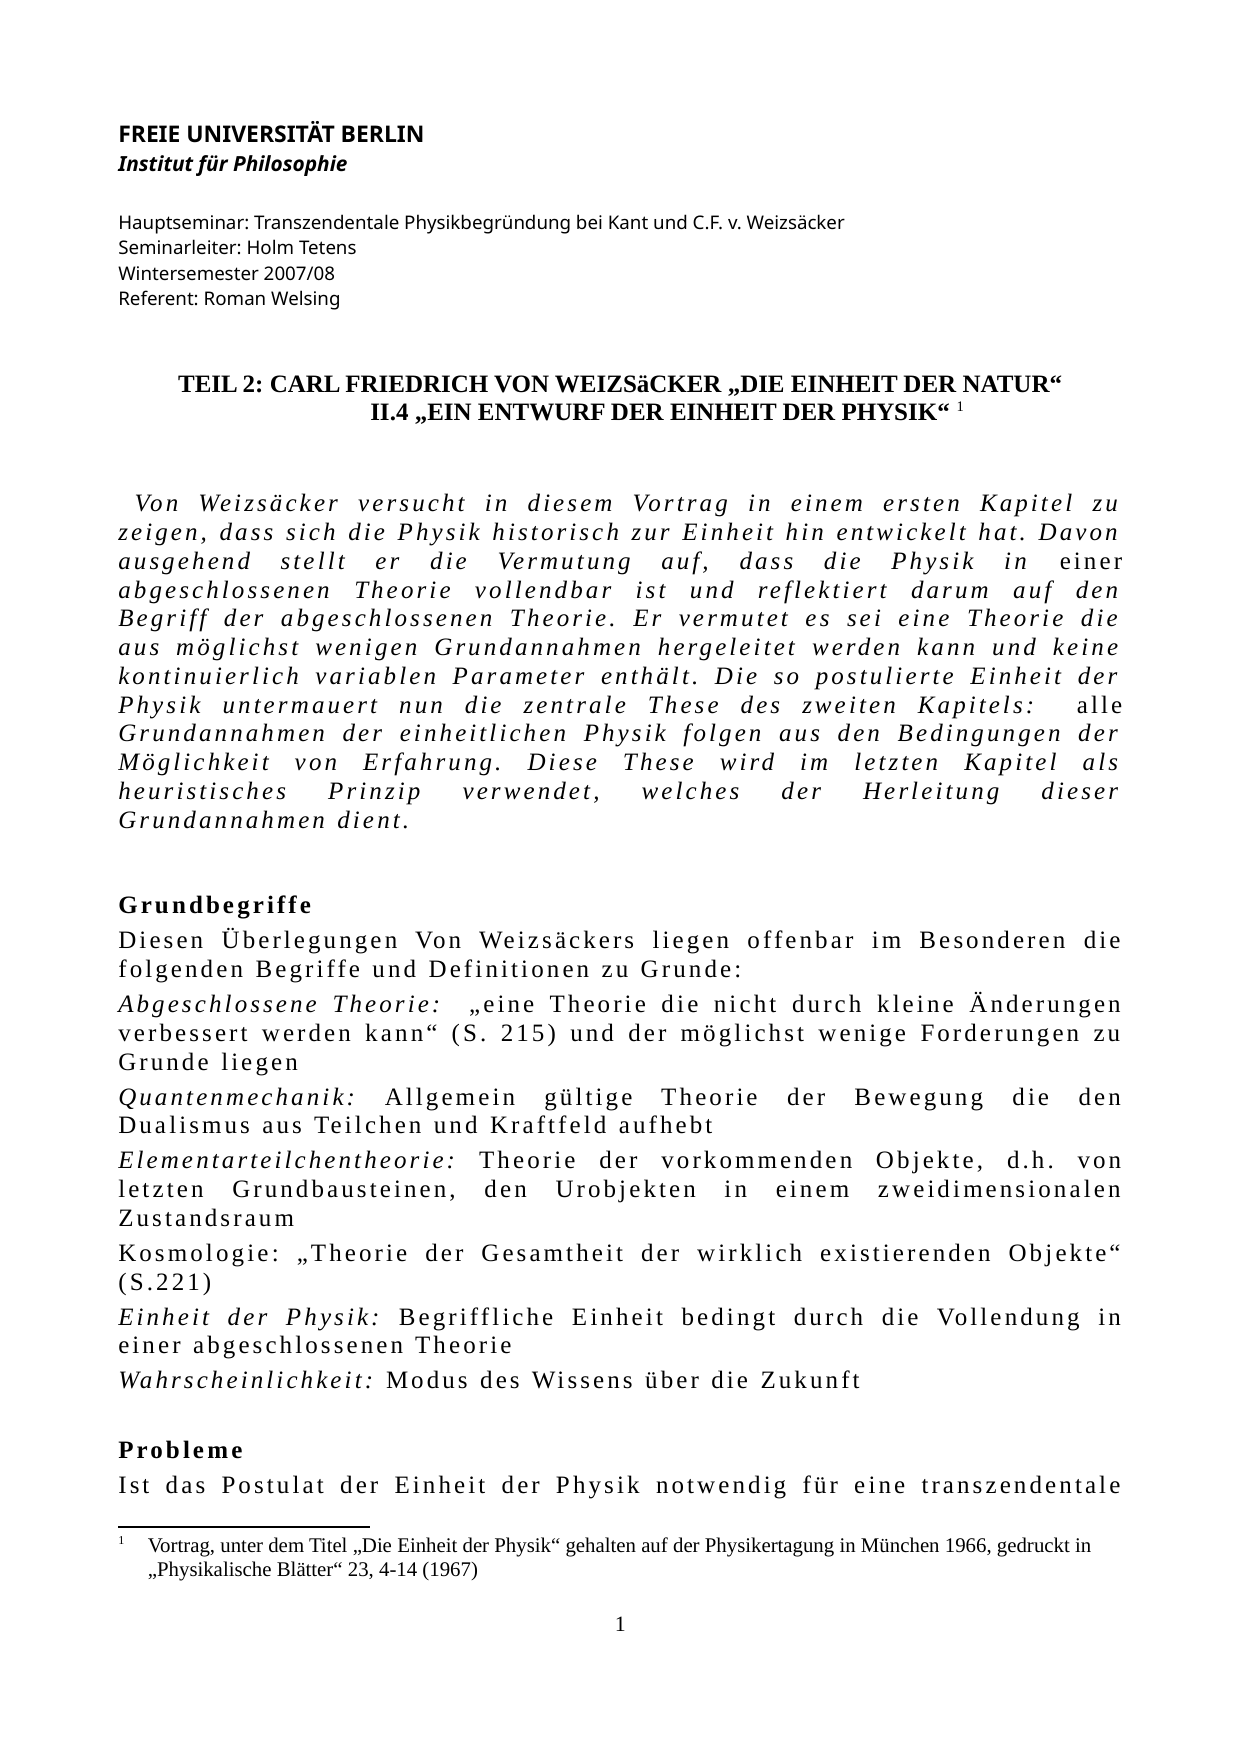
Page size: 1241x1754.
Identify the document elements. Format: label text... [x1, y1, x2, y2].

text Probleme [118, 1435, 1122, 1464]
text Grundbegriffe [118, 890, 1122, 919]
text II.4 „EIN ENTWURF DER EINHEIT DER PHYSIK“ [118, 397, 1122, 426]
text Hauptseminar: Transzendentale Physikbegründung bei Kant und C.F. v. Weizsäcker [118, 209, 1122, 234]
text Wahrscheinlichkeit: Modus des Wissens über die Zukunft [118, 1365, 1122, 1394]
text Einheit der Physik: Begriffliche Einheit bedingt durch die Vollendung in einer abgeschlossenen Theorie [118, 1302, 1122, 1359]
text TEIL 2: CARL FRIEDRICH VON WEIZSäCKER „DIE EINHEIT DER NATUR“ [118, 369, 1122, 397]
text Vortrag, unter dem Titel „Die Einheit der Physik“ gehalten auf der Physikertagung in München 1966, gedruckt in „Physikalische Blätter“ 23, 4-14 (1967) [118, 1533, 1122, 1581]
text Abgeschlossene Theorie: „eine Theorie die nicht durch kleine Änderungen verbessert werden kann“ (S. 215) und der möglichst wenige Forderungen zu Grunde liegen [118, 989, 1122, 1075]
text Institut für Philosophie [118, 149, 1122, 178]
text Seminarleiter: Holm Tetens [118, 234, 1122, 260]
text Ist das Postulat der Einheit der Physik notwendig für eine transzendentale [118, 1470, 1122, 1499]
text Wintersemester 2007/08 [118, 260, 1122, 286]
text Referent: Roman Welsing [118, 286, 1122, 311]
text Quantenmechanik: Allgemein gültige Theorie der Bewegung die den Dualismus aus Teilchen und Kraftfeld aufhebt [118, 1082, 1122, 1139]
text Diesen Überlegungen Von Weizsäckers liegen offenbar im Besonderen die folgenden Begriffe und Definitionen zu Grunde: [118, 925, 1122, 983]
text FREIE UNIVERSITÄT BERLIN [118, 118, 1122, 149]
text Kosmologie: „Theorie der Gesamtheit der wirklich existierenden Objekte“ (S.221) [118, 1238, 1122, 1295]
text Von Weizsäcker versucht in diesem Vortrag in einem ersten Kapitel zu zeigen, dass sich die Physik historisch zur Einheit hin entwickelt hat. Davon ausgehend stellt er die Vermutung auf, dass die Physik in einer abgeschlossenen Theorie vollendbar ist und reflektiert darum auf den Begriff der abgeschlossenen Theorie. Er vermutet es sei eine Theorie die aus möglichst wenigen Grundannahmen hergeleitet werden kann und keine kontinuierlich variablen Parameter enthält. Die so postulierte Einheit der Physik untermauert nun die zentrale These des zweiten Kapitels: alle Grundannahmen der einheitlichen Physik folgen aus den Bedingungen der Möglichkeit von Erfahrung. Diese These wird im letzten Kapitel als heuristisches Prinzip verwendet, welches der Herleitung dieser Grundannahmen dient. [118, 488, 1122, 833]
text Elementarteilchentheorie: Theorie der vorkommenden Objekte, d.h. von letzten Grundbausteinen, den Urobjekten in einem zweidimensionalen Zustandsraum [118, 1145, 1122, 1232]
